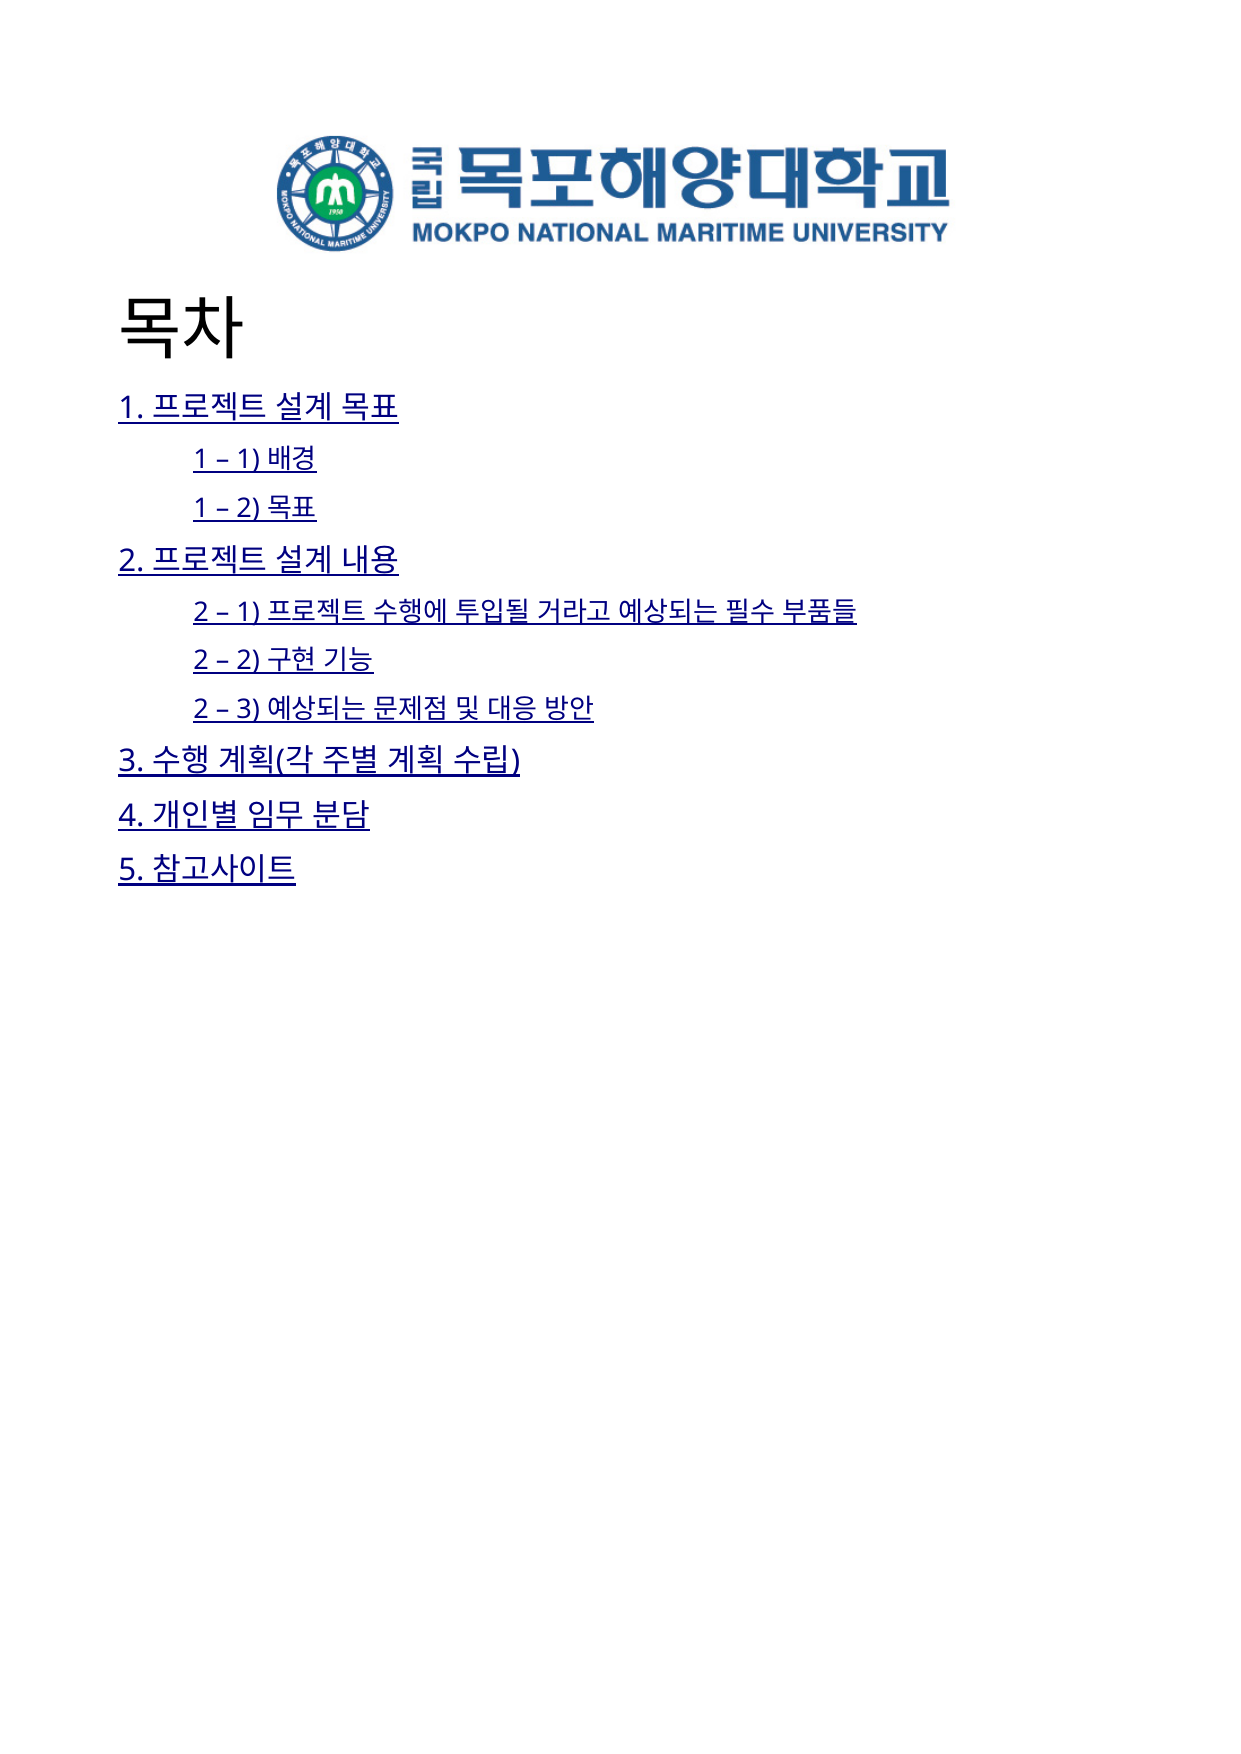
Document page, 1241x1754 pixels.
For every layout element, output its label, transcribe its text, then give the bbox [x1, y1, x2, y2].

text 목차 [118, 274, 1122, 374]
text 2 – 3) 예상되는 문제점 및 대응 방안 [118, 689, 1122, 726]
text 2 – 2) 구현 기능 [118, 641, 1122, 678]
text 2 – 1) 프로젝트 수행에 투입될 거라고 예상되는 필수 부품들 [118, 592, 1122, 629]
text 1. 프로젝트 설계 목표 [118, 386, 1122, 428]
picture [259, 118, 981, 269]
text 3. 수행 계획(각 주별 계획 수립) [118, 738, 1122, 781]
text 4. 개인별 임무 분담 [118, 793, 1122, 835]
text 1 – 2) 목표 [118, 489, 1122, 526]
text 2. 프로젝트 설계 내용 [118, 537, 1122, 580]
text 5. 참고사이트 [118, 847, 1122, 890]
text 1 – 1) 배경 [118, 440, 1122, 477]
